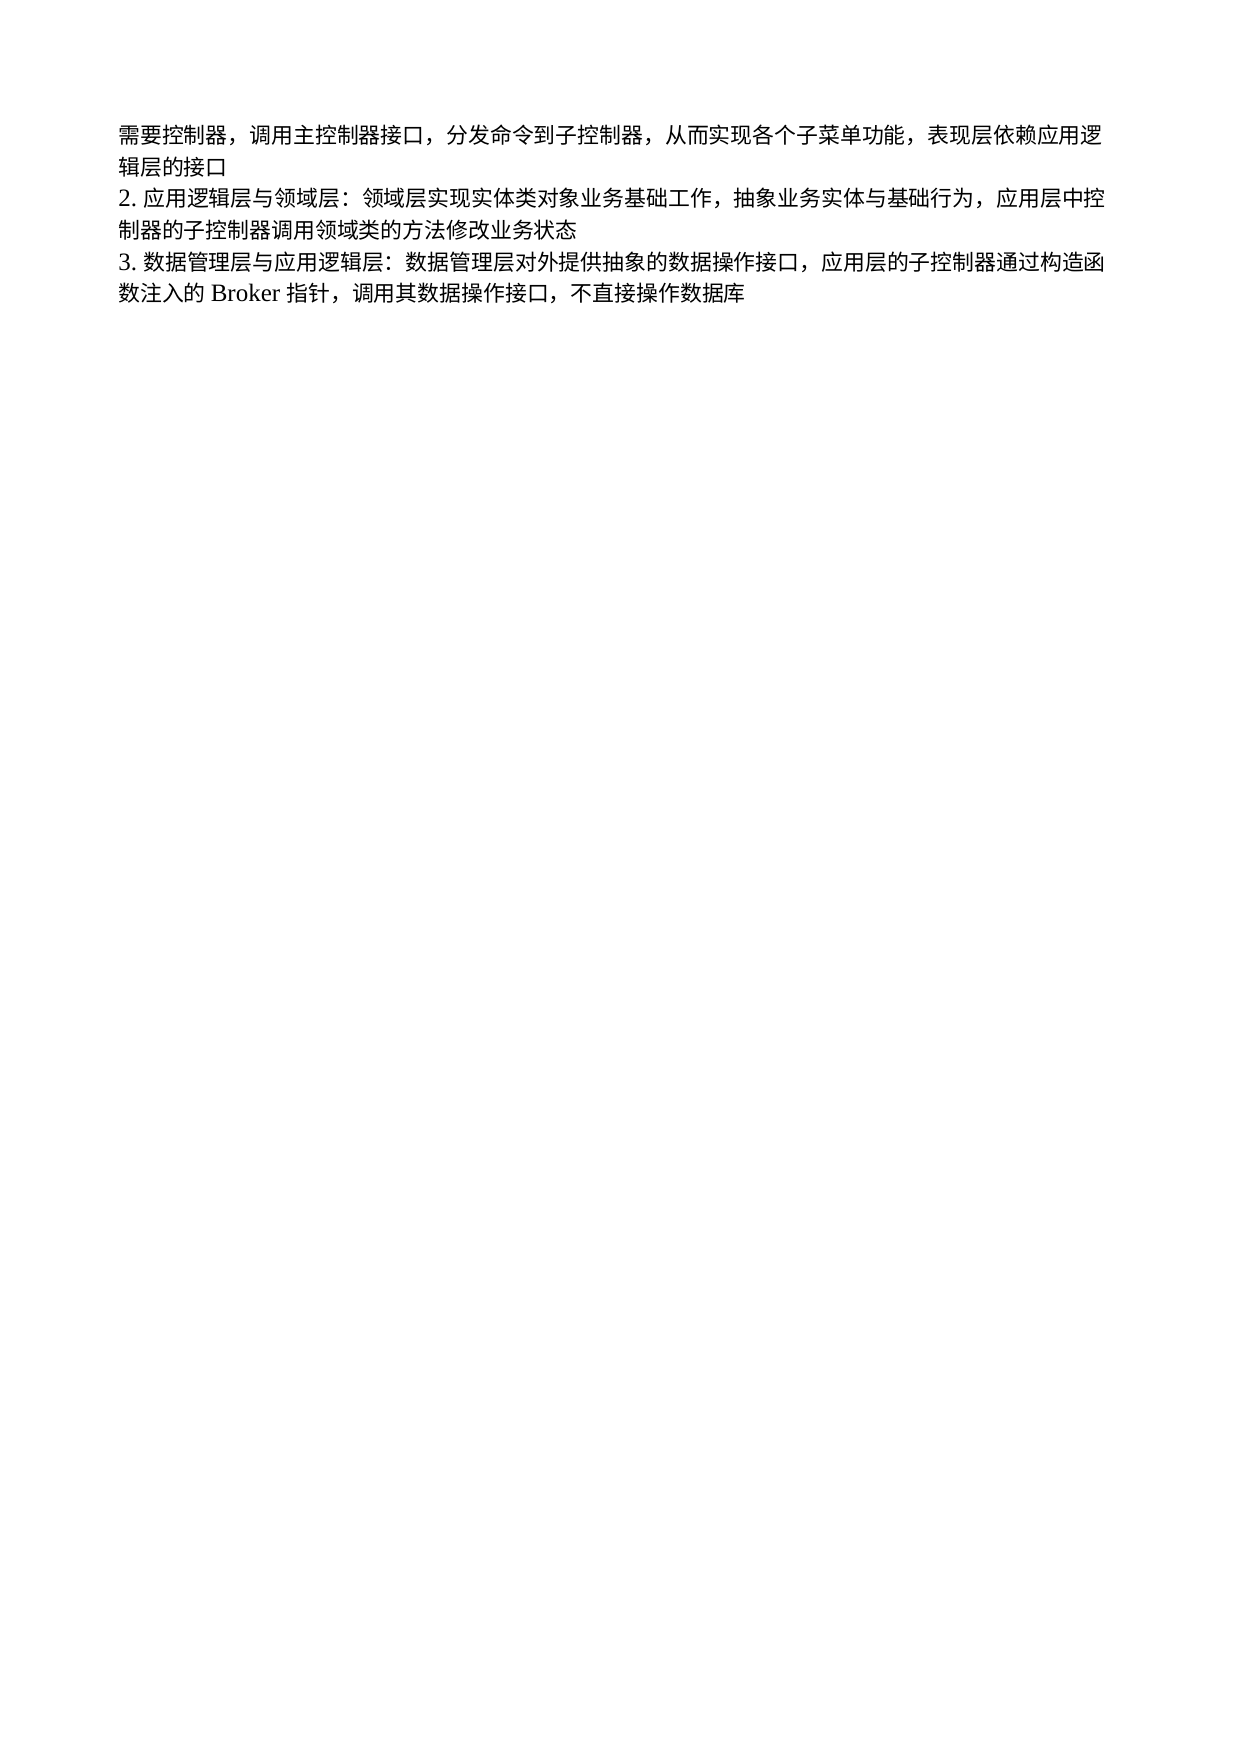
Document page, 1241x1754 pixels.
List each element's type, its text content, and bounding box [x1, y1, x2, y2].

text 2. 应用逻辑层与领域层：领域层实现实体类对象业务基础工作，抽象业务实体与基础行为，应用层中控制器的子控制器调用领域类的方法修改业务状态 [118, 181, 1122, 245]
text 3. 数据管理层与应用逻辑层：数据管理层对外提供抽象的数据操作接口，应用层的子控制器通过构造函数注入的 Broker 指针，调用其数据操作接口，不直接操作数据库 [118, 245, 1122, 308]
text 需要控制器，调用主控制器接口，分发命令到子控制器，从而实现各个子菜单功能，表现层依赖应用逻辑层的接口 [118, 118, 1122, 181]
